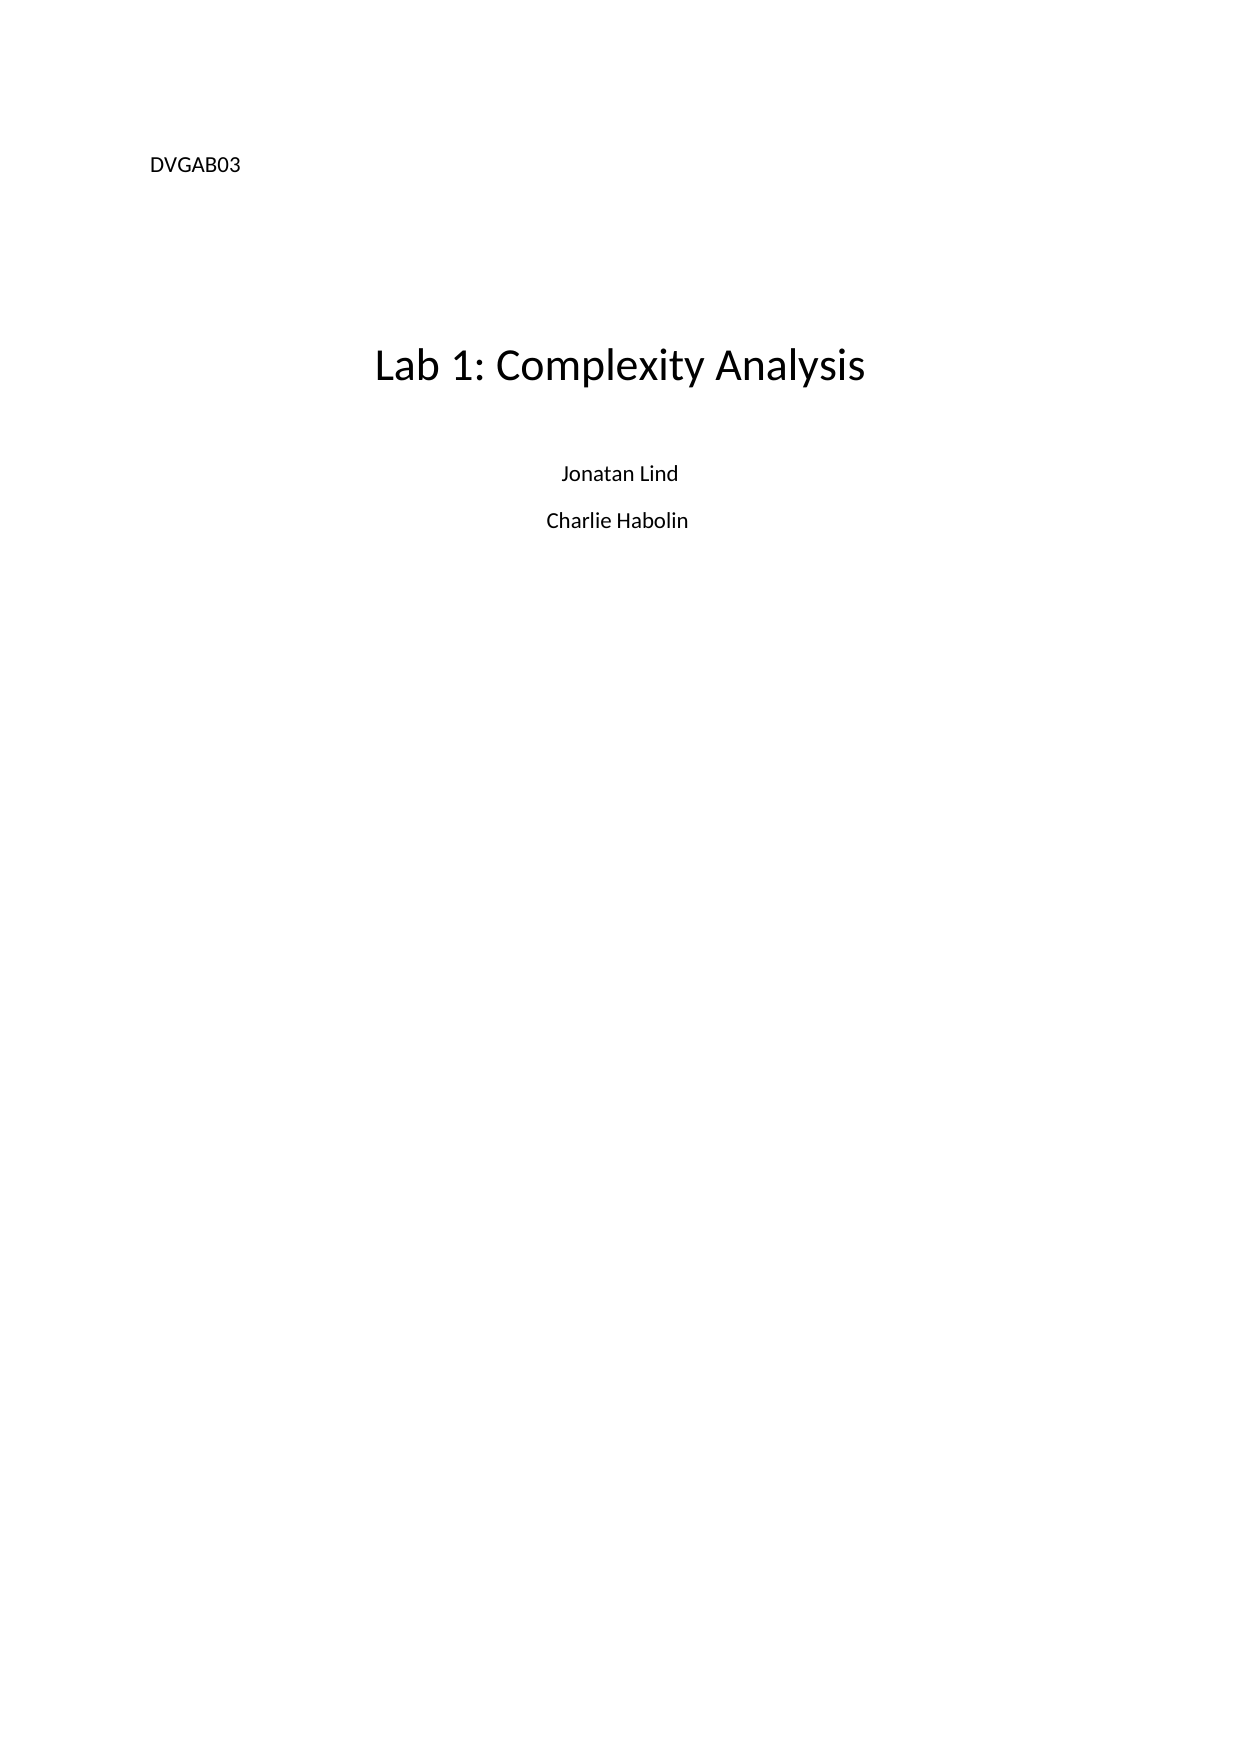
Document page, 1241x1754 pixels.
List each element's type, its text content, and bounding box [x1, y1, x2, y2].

text Charlie Habolin [150, 506, 1090, 534]
text Jonatan Lind [150, 459, 1090, 487]
text DVGAB03 [150, 150, 1090, 178]
text Lab 1: Complexity Analysis [150, 336, 1090, 392]
